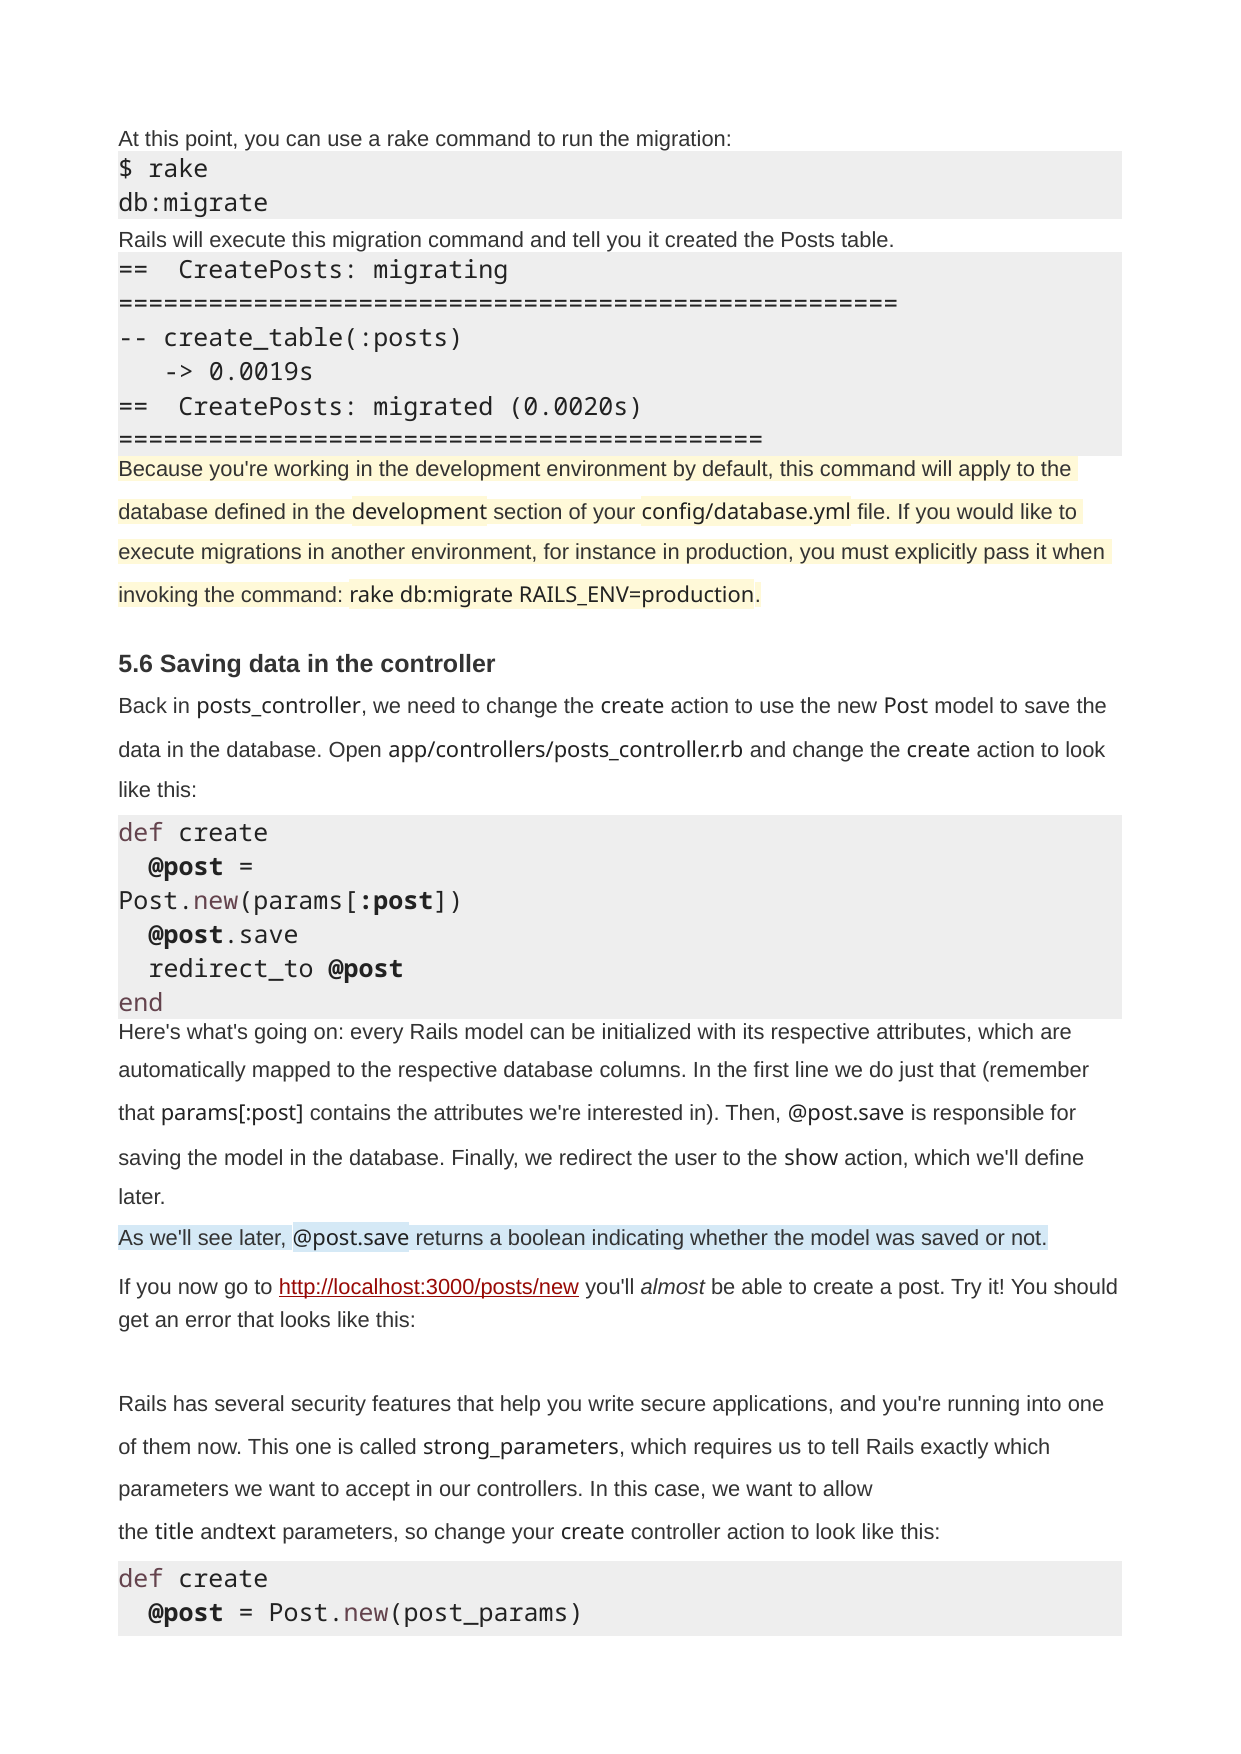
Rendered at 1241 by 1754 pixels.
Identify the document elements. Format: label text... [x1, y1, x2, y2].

subtitle 5.6 Saving data in the controller [118, 648, 1122, 677]
text As we'll see later, @post.save returns a boolean indicating whether the model was saved or not. [118, 1222, 1122, 1252]
table_header def create @post = Post.new(params[:post]) @post.save redirect_to @post end [118, 815, 591, 1019]
text Back in posts_controller, we need to change the create action to use the new Post model to save the data in the database. Open app/controllers/posts_controller.rb and change the create action to look like this: [118, 690, 1122, 802]
text Rails will execute this migration command and tell you it created the Posts table. [118, 219, 1122, 252]
table_header def create @post = Post.new(post_params) [118, 1561, 723, 1629]
table_header == CreatePosts: migrating ==================================================== -- create_table(:posts) -> 0.0019s == CreatePosts: migrated (0.0020s) =========================================== [118, 252, 1122, 456]
table_header $ rake db:migrate [118, 151, 344, 219]
text Because you're working in the development environment by default, this command will apply to the database defined in the development section of your config/database.yml file. If you would like to execute migrations in another environment, for instance in production, you must explicitly pass it when invoking the command: rake db:migrate RAILS_ENV=production. [118, 456, 1122, 609]
text Here's what's going on: every Rails model can be initialized with its respective attributes, which are automatically mapped to the respective database columns. In the first line we do just that (remember that params[:post] contains the attributes we're interested in). Then, @post.save is responsible for saving the model in the database. Finally, we redirect the user to the show action, which we'll define later. [118, 1019, 1122, 1209]
text If you now go to http://localhost:3000/posts/new you'll almost be able to create a post. Try it! You should get an error that looks like this: [118, 1267, 1122, 1332]
text At this point, you can use a rake command to run the migration: [118, 118, 1122, 151]
text Rails has several security features that help you write secure applications, and you're running into one of them now. This one is called strong_parameters, which requires us to tell Rails exactly which parameters we want to accept in our controllers. In this case, we want to allow the title andtext parameters, so change your create controller action to look like this: [118, 1391, 1122, 1546]
